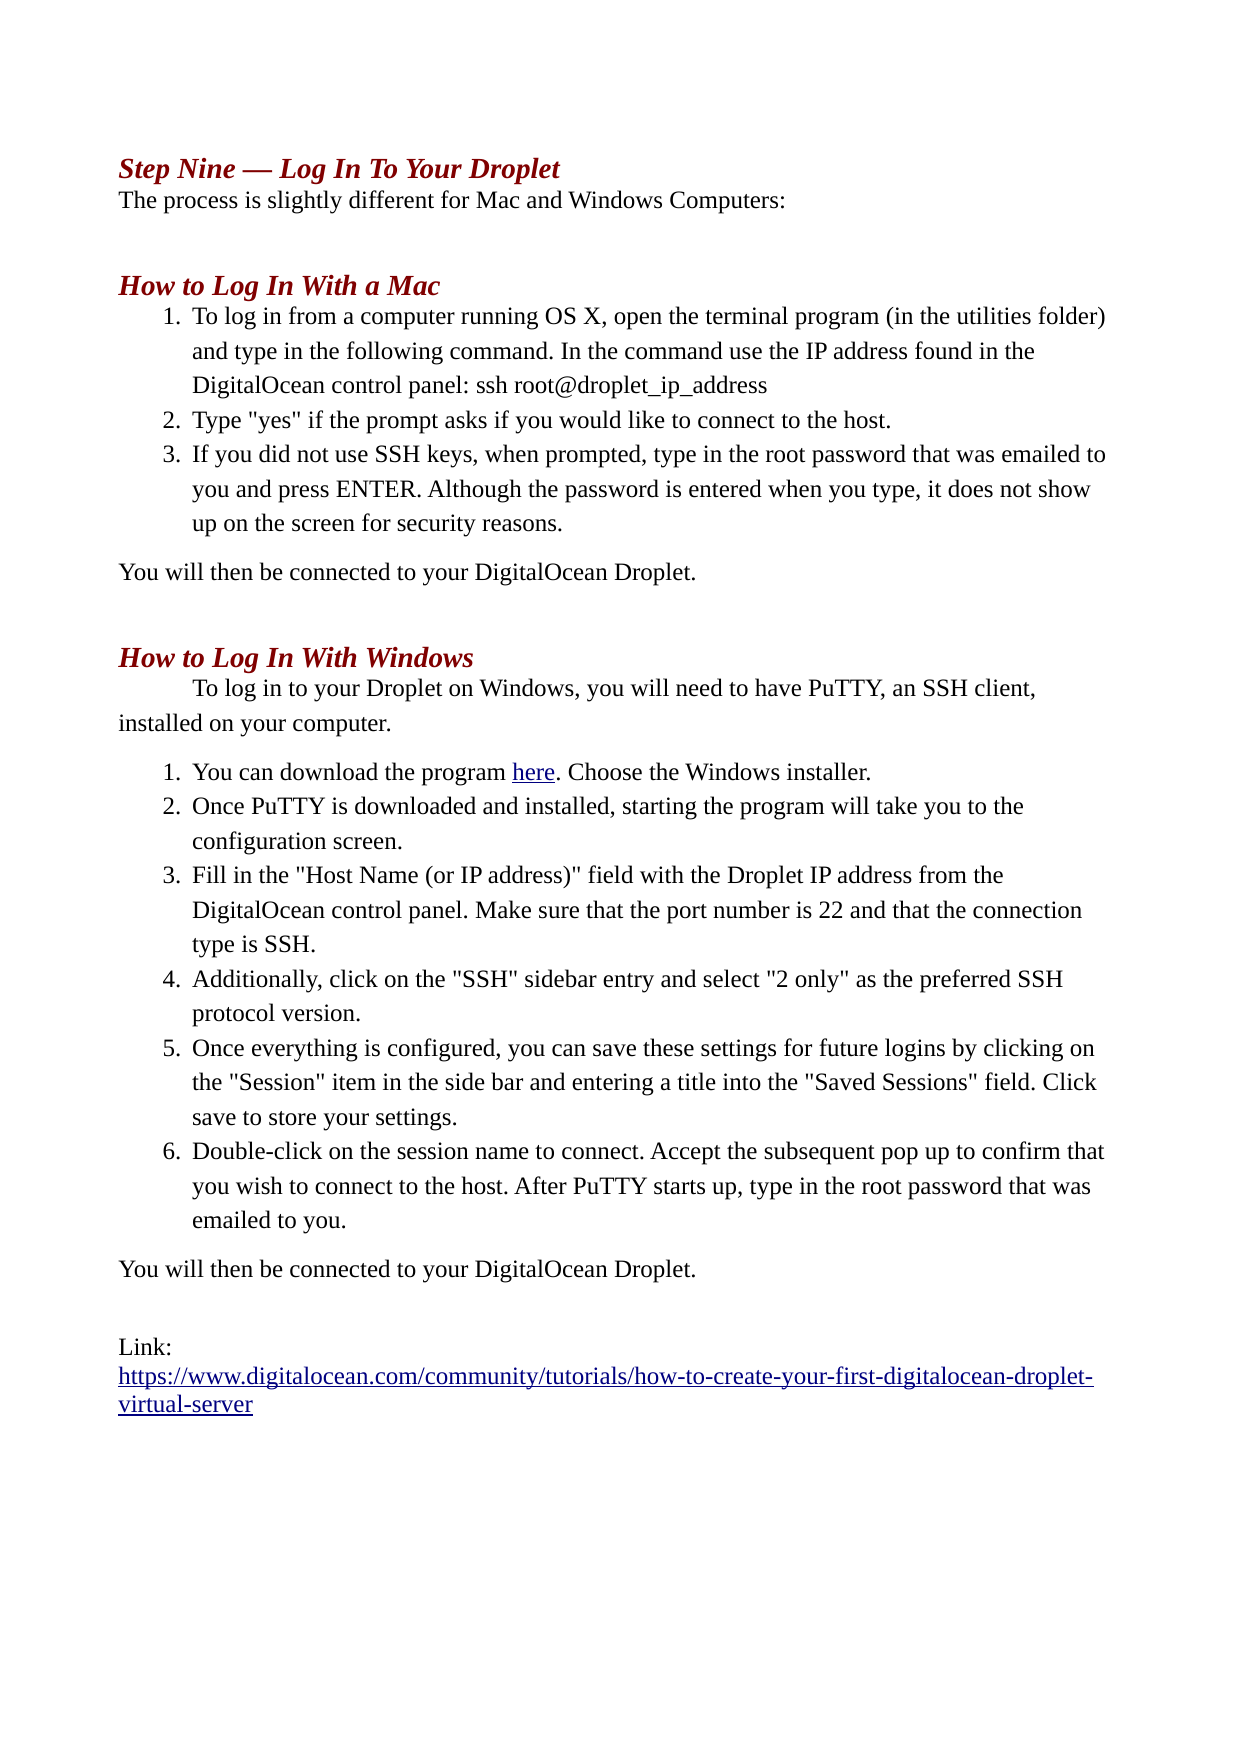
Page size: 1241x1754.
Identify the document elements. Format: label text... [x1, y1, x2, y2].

text To log in to your Droplet on Windows, you will need to have PuTTY, an SSH client, installed on your computer. [118, 673, 1122, 737]
text How to Log In With Windows [118, 640, 1122, 673]
text https://www.digitalocean.com/community/tutorials/how-to-create-your-first-digitalocean-droplet-virtual-server [118, 1361, 1122, 1418]
list If you did not use SSH keys, when prompted, type in the root password that was emailed to you and press ENTER. Although the password is entered when you type, it does not show up on the screen for security reasons. [162, 439, 1122, 537]
text You will then be connected to your DigitalOcean Droplet. [118, 557, 1122, 586]
list Once everything is configured, you can save these settings for future logins by clicking on the "Session" item in the side bar and entering a title into the "Saved Sessions" field. Click save to store your settings. [162, 1033, 1122, 1131]
list Type "yes" if the prompt asks if you would like to connect to the host. [162, 405, 1122, 433]
list You can download the program here. Choose the Windows installer. [162, 757, 1122, 786]
text How to Log In With a Mac [118, 268, 1122, 301]
list Double-click on the session name to connect. Accept the subsequent pop up to confirm that you wish to connect to the host. After PuTTY starts up, type in the root password that was emailed to you. [162, 1136, 1122, 1234]
list Additionally, click on the "SSH" sidebar entry and select "2 only" as the preferred SSH protocol version. [162, 964, 1122, 1027]
text Step Nine — Log In To Your Droplet [118, 152, 1122, 185]
list Fill in the "Host Name (or IP address)" field with the Droplet IP address from the DigitalOcean control panel. Make sure that the port number is 22 and that the connection type is SSH. [162, 860, 1122, 958]
text Link: [118, 1332, 1122, 1361]
text The process is slightly different for Mac and Windows Computers: [118, 185, 1122, 214]
text You will then be connected to your DigitalOcean Droplet. [118, 1254, 1122, 1283]
list To log in from a computer running OS X, open the terminal program (in the utilities folder) and type in the following command. In the command use the IP address found in the DigitalOcean control panel: ssh root@droplet_ip_address [162, 301, 1122, 399]
list Once PuTTY is downloaded and installed, starting the program will take you to the configuration screen. [162, 791, 1122, 855]
